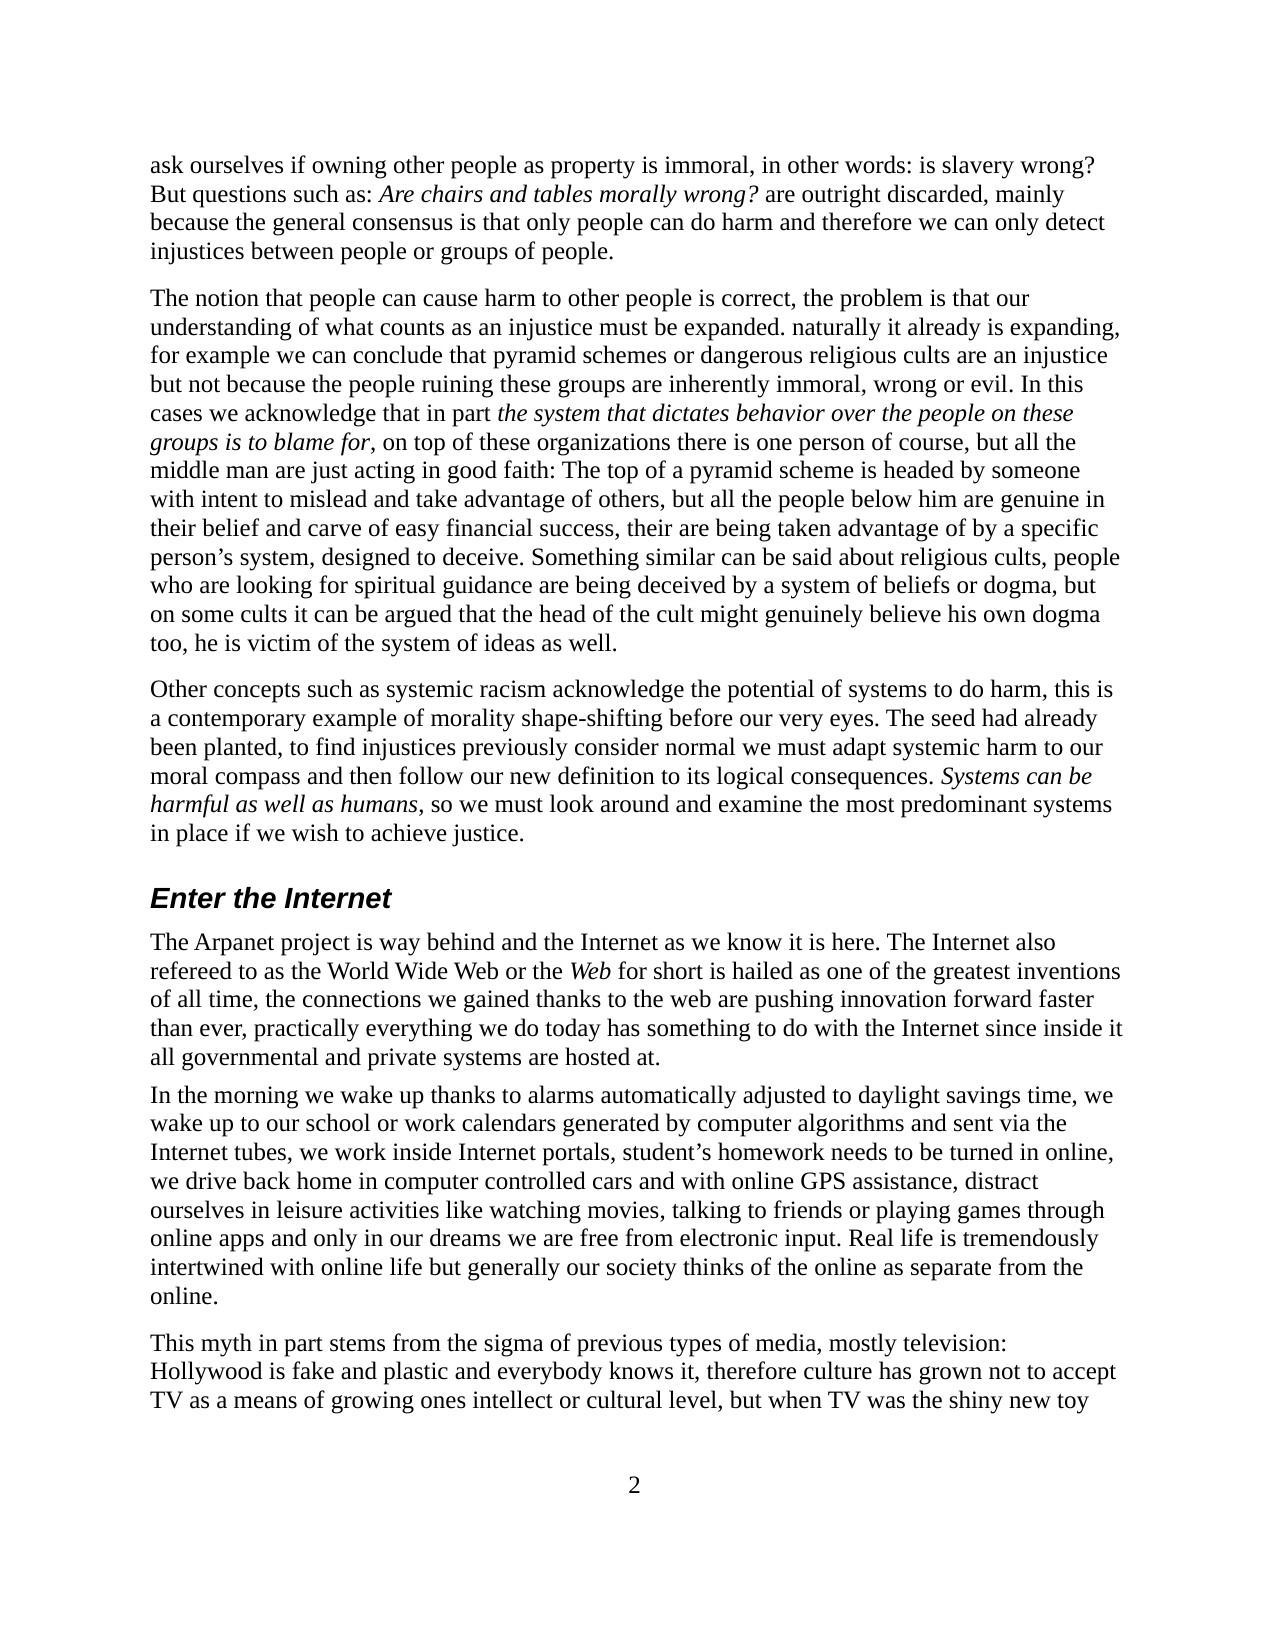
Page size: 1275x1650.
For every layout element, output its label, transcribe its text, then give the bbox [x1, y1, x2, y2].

subtitle Enter the Internet [150, 881, 1125, 914]
text This myth in part stems from the sigma of previous types of media, mostly television: Hollywood is fake and plastic and everybody knows it, therefore culture has grown not to accept TV as a means of growing ones intellect or cultural level, but when TV was the shiny new toy [150, 1328, 1125, 1414]
text The Arpanet project is way behind and the Internet as we know it is here. The Internet also refereed to as the World Wide Web or the Web for short is hailed as one of the greatest inventions of all time, the connections we gained thanks to the web are pushing innovation forward faster than ever, practically everything we do today has something to do with the Internet since inside it all governmental and private systems are hosted at. [150, 927, 1125, 1071]
text Other concepts such as systemic racism acknowledge the potential of systems to do harm, this is a contemporary example of morality shape-shifting before our very eyes. The seed had already been planted, to find injustices previously consider normal we must adapt systemic harm to our moral compass and then follow our new definition to its logical consequences. Systems can be harmful as well as humans, so we must look around and examine the most predominant systems in place if we wish to achieve justice. [150, 674, 1125, 847]
text ask ourselves if owning other people as property is immoral, in other words: is slavery wrong? But questions such as: Are chairs and tables morally wrong? are outright discarded, mainly because the general consensus is that only people can do harm and therefore we can only detect injustices between people or groups of people. [150, 150, 1125, 265]
text The notion that people can cause harm to other people is correct, the problem is that our understanding of what counts as an injustice must be expanded. naturally it already is expanding, for example we can conclude that pyramid schemes or dangerous religious cults are an injustice but not because the people ruining these groups are inherently immoral, wrong or evil. In this cases we acknowledge that in part the system that dictates behavior over the people on these groups is to blame for, on top of these organizations there is one person of course, but all the middle man are just acting in good faith: The top of a pyramid scheme is headed by someone with intent to mislead and take advantage of others, but all the people below him are genuine in their belief and carve of easy financial success, their are being taken advantage of by a specific person’s system, designed to deceive. Something similar can be said about religious cults, people who are looking for spiritual guidance are being deceived by a system of beliefs or dogma, but on some cults it can be argued that the head of the cult might genuinely believe his own dogma too, he is victim of the system of ideas as well. [150, 283, 1125, 657]
text In the morning we wake up thanks to alarms automatically adjusted to daylight savings time, we wake up to our school or work calendars generated by computer algorithms and sent via the Internet tubes, we work inside Internet portals, student’s homework needs to be turned in online, we drive back home in computer controlled cars and with online GPS assistance, distract ourselves in leisure activities like watching movies, talking to friends or playing games through online apps and only in our dreams we are free from electronic input. Real life is tremendously intertwined with online life but generally our society thinks of the online as separate from the online. [150, 1080, 1125, 1310]
